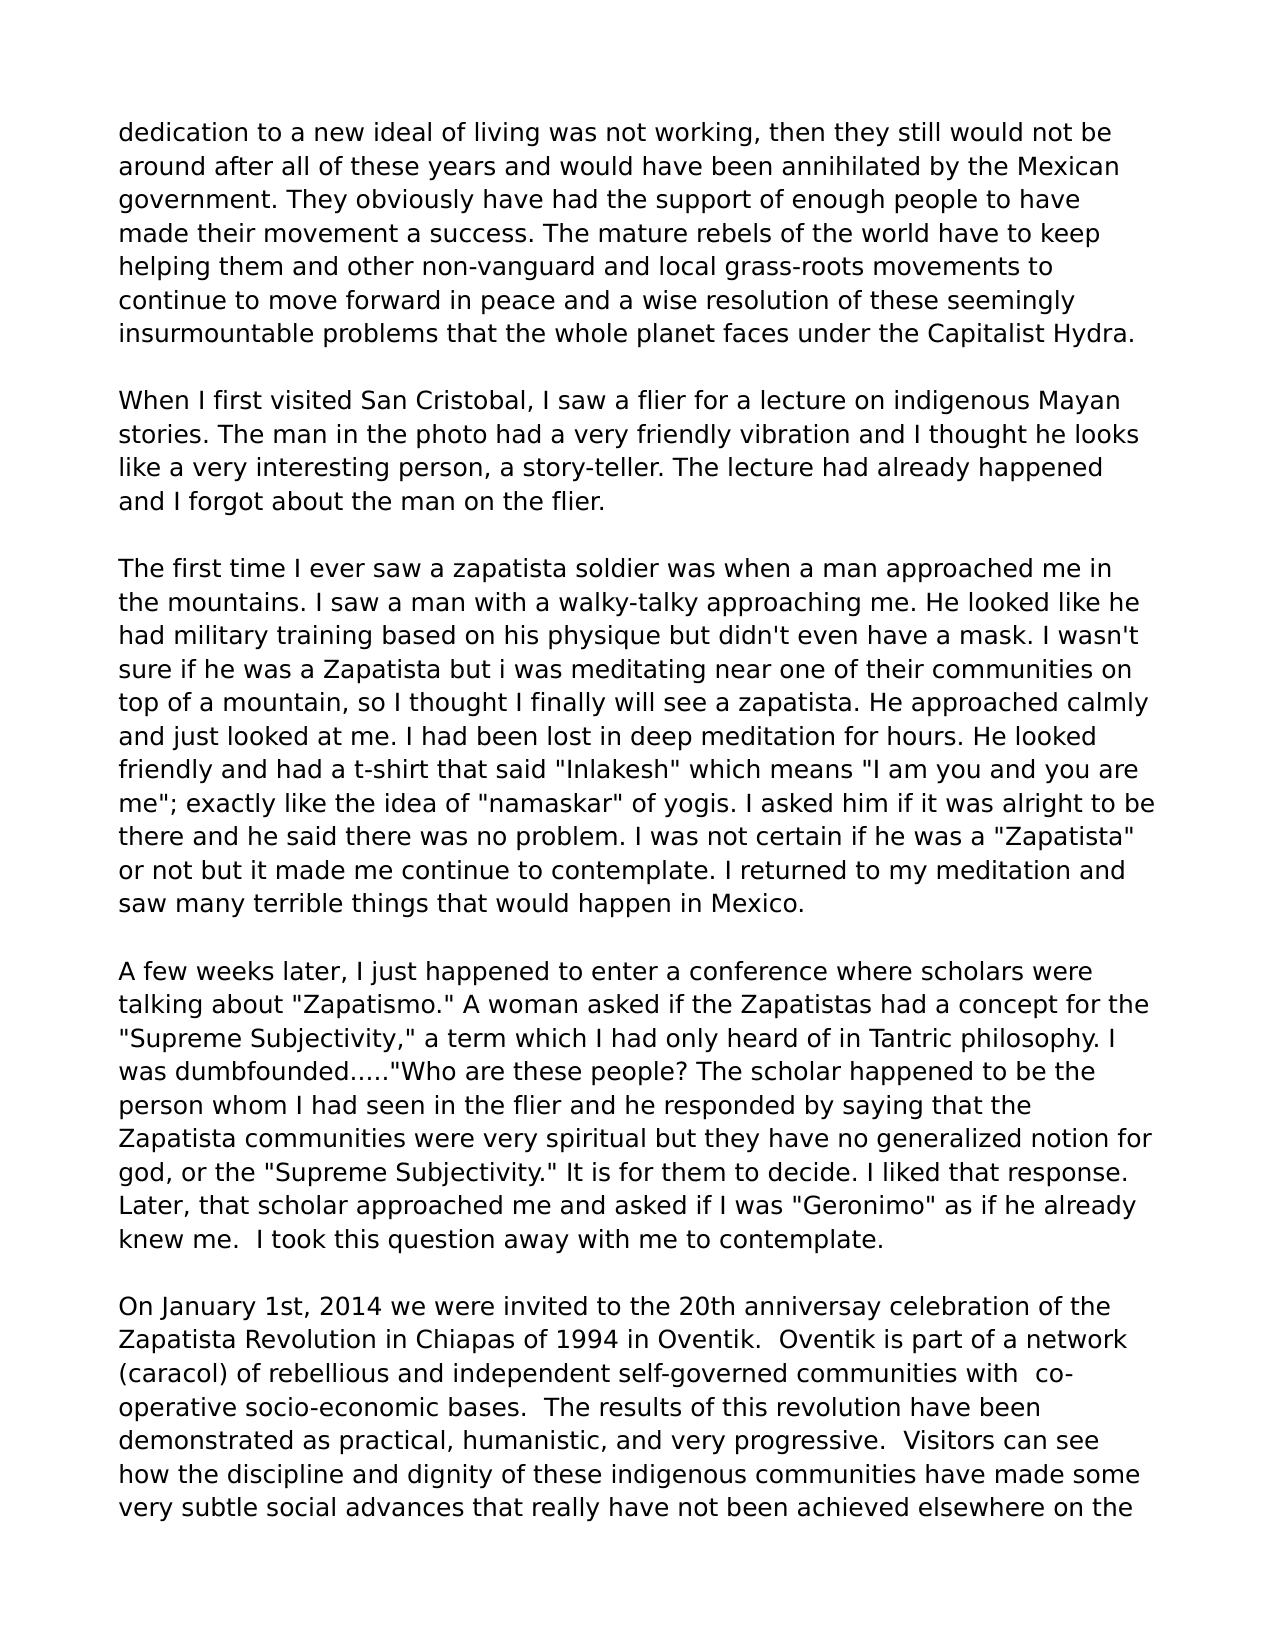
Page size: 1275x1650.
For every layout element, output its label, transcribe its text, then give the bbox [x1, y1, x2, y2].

text dedication to a new ideal of living was not working, then they still would not be around after all of these years and would have been annihilated by the Mexican government. They obviously have had the support of enough people to have made their movement a success. The mature rebels of the world have to keep helping them and other non-vanguard and local grass-roots movements to continue to move forward in peace and a wise resolution of these seemingly insurmountable problems that the whole planet faces under the Capitalist Hydra. When I first visited San Cristobal, I saw a flier for a lecture on indigenous Mayan stories. The man in the photo had a very friendly vibration and I thought he looks like a very interesting person, a story-teller. The lecture had already happened and I forgot about the man on the flier. The first time I ever saw a zapatista soldier was when a man approached me in the mountains. I saw a man with a walky-talky approaching me. He looked like he had military training based on his physique but didn't even have a mask. I wasn't sure if he was a Zapatista but i was meditating near one of their communities on top of a mountain, so I thought I finally will see a zapatista. He approached calmly and just looked at me. I had been lost in deep meditation for hours. He looked friendly and had a t-shirt that said "Inlakesh" which means "I am you and you are me"; exactly like the idea of "namaskar" of yogis. I asked him if it was alright to be there and he said there was no problem. I was not certain if he was a "Zapatista" or not but it made me continue to contemplate. I returned to my meditation and saw many terrible things that would happen in Mexico. A few weeks later, I just happened to enter a conference where scholars were talking about "Zapatismo." A woman asked if the Zapatistas had a concept for the "Supreme Subjectivity," a term which I had only heard of in Tantric philosophy. I was dumbfounded....."Who are these people? The scholar happened to be the person whom I had seen in the flier and he responded by saying that the Zapatista communities were very spiritual but they have no generalized notion for god, or the "Supreme Subjectivity." It is for them to decide. I liked that response. Later, that scholar approached me and asked if I was "Geronimo" as if he already knew me. I took this question away with me to contemplate. On January 1st, 2014 we were invited to the 20th anniversay celebration of the Zapatista Revolution in Chiapas of 1994 in Oventik. Oventik is part of a network (caracol) of rebellious and independent self-governed communities with co-operative socio-economic bases. The results of this revolution have been demonstrated as practical, humanistic, and very progressive. Visitors can see how the discipline and dignity of these indigenous communities have made some very subtle social advances that really have not been achieved elsewhere on the [118, 118, 1157, 1522]
